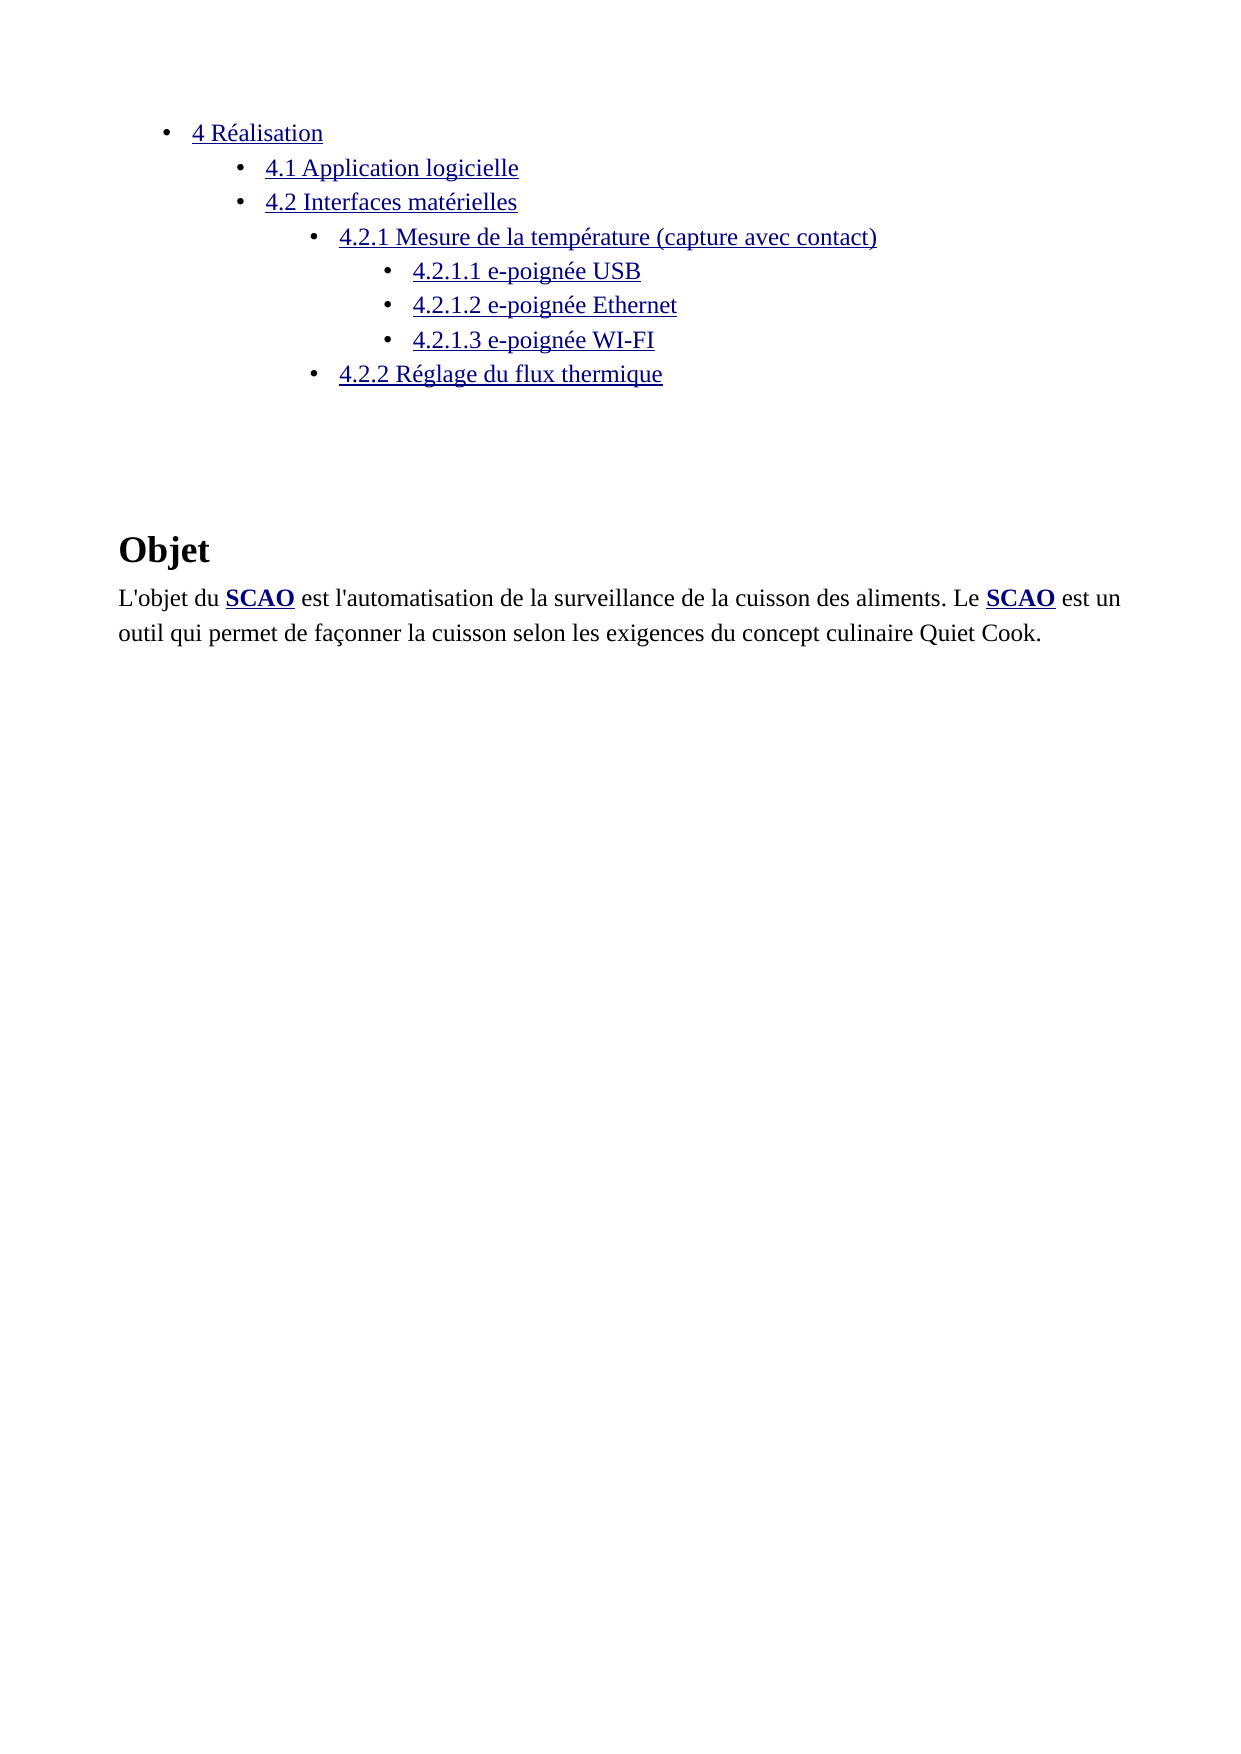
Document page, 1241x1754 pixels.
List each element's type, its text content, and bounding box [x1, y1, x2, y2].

list 4 Réalisation [162, 118, 1122, 147]
list 4.2.1.1 e-poignée USB [383, 256, 1122, 285]
list 4.2.2 Réglage du flux thermique [309, 359, 1122, 388]
subtitle Objet [118, 527, 1122, 571]
list 4.1 Application logicielle [236, 153, 1122, 181]
list 4.2 Interfaces matérielles [236, 187, 1122, 216]
list 4.2.1.2 e-poignée Ethernet [383, 291, 1122, 319]
text L'objet du SCAO est l'automatisation de la surveillance de la cuisson des aliments. Le SCAO est un outil qui permet de façonner la cuisson selon les exigences du concept culinaire Quiet Cook. [118, 583, 1122, 646]
list 4.2.1 Mesure de la température (capture avec contact) [309, 222, 1122, 250]
list 4.2.1.3 e-poignée WI-FI [383, 325, 1122, 354]
